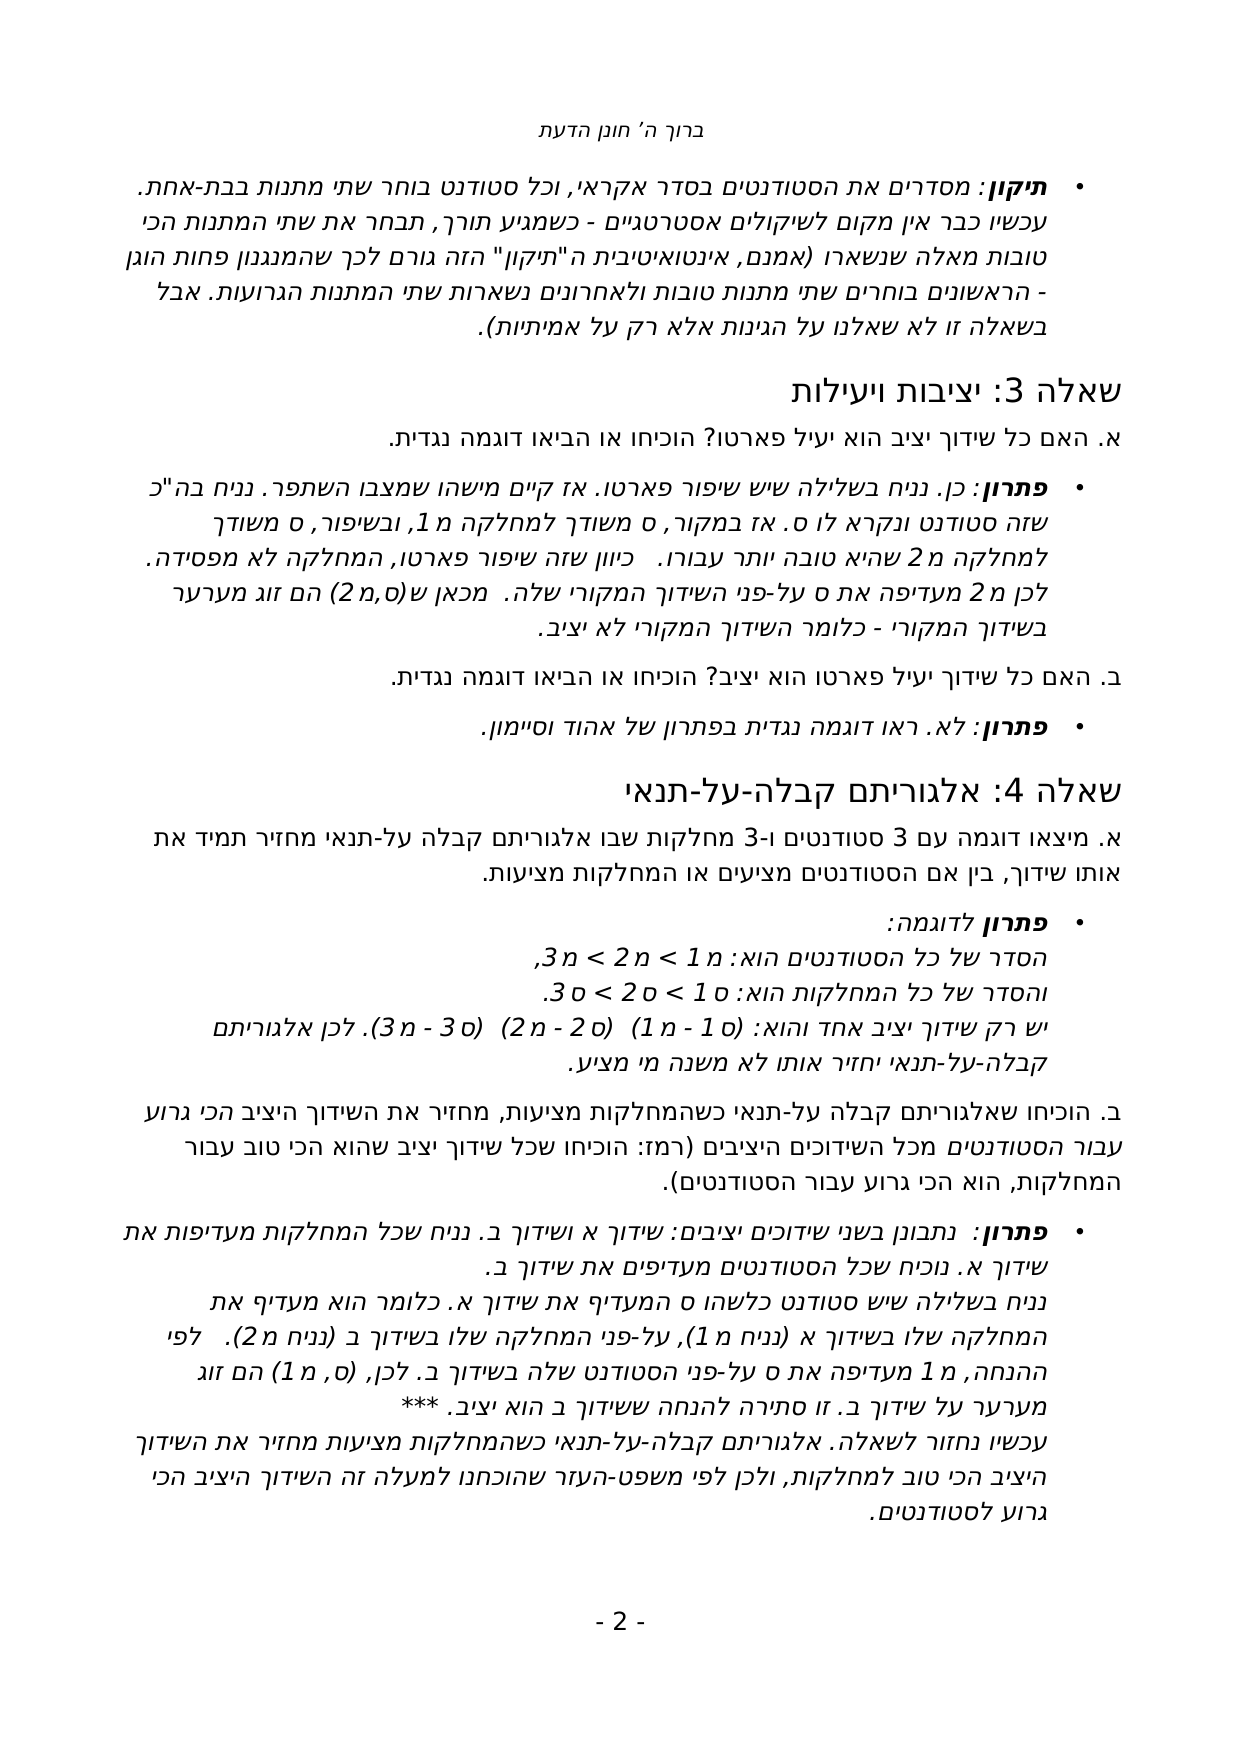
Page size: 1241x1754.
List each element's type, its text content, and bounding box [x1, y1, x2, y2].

list פתרון: כן. נניח בשלילה שיש שיפור פארטו. אז קיים מישהו שמצבו השתפר. נניח בה"כ שזה סטודנט ונקרא לו ס. אז במקור, ס משודך למחלקה מ1, ובשיפור, ס משודך למחלקה מ2 שהיא טובה יותר עבורו. כיוון שזה שיפור פארטו, המחלקה לא מפסידה. לכן מ2 מעדיפה את ס על-פני השידוך המקורי שלה. מכאן ש(ס,מ2) הם זוג מערער בשידוך המקורי - כלומר השידוך המקורי לא יציב. [118, 473, 1084, 642]
list פתרון: נתבונן בשני שידוכים יציבים: שידוך א ושידוך ב. נניח שכל המחלקות מעדיפות את שידוך א. נוכיח שכל הסטודנטים מעדיפים את שידוך ב. נניח בשלילה שיש סטודנט כלשהו ס המעדיף את שידוך א. כלומר הוא מעדיף את המחלקה שלו בשידוך א (נניח מ1), על-פני המחלקה שלו בשידוך ב (נניח מ2). לפי ההנחה, מ1 מעדיפה את ס על-פני הסטודנט שלה בשידוך ב. לכן, (ס, מ1) הם זוג מערער על שידוך ב. זו סתירה להנחה ששידוך ב הוא יציב. *** עכשיו נחזור לשאלה. אלגוריתם קבלה-על-תנאי כשהמחלקות מציעות מחזיר את השידוך היציב הכי טוב למחלקות, ולכן לפי משפט-העזר שהוכחנו למעלה זה השידוך היציב הכי גרוע לסטודנטים. [118, 1217, 1084, 1526]
list תיקון: מסדרים את הסטודנטים בסדר אקראי, וכל סטודנט בוחר שתי מתנות בבת-אחת. עכשיו כבר אין מקום לשיקולים אסטרטגיים - כשמגיע תורך, תבחר את שתי המתנות הכי טובות מאלה שנשארו (אמנם, אינטואיטיבית ה"תיקון" הזה גורם לכך שהמנגנון פחות הוגן - הראשונים בוחרים שתי מתנות טובות ולאחרונים נשארות שתי המתנות הגרועות. אבל בשאלה זו לא שאלנו על הגינות אלא רק על אמיתיות). [118, 172, 1084, 341]
text א. מיצאו דוגמה עם 3 סטודנטים ו-3 מחלקות שבו אלגוריתם קבלה על-תנאי מחזיר תמיד את אותו שידוך, בין אם הסטודנטים מציעים או המחלקות מציעות. [118, 823, 1122, 887]
subtitle שאלה 4: אלגוריתם קבלה-על-תנאי [118, 772, 1122, 811]
list פתרון לדוגמה: הסדר של כל הסטודנטים הוא: מ1 > מ2 > מ3, והסדר של כל המחלקות הוא: ס1 > ס2 > ס3. יש רק שידוך יציב אחד והוא: (ס1 - מ1) (ס2 - מ2) (ס3 - מ3). לכן אלגוריתם קבלה-על-תנאי יחזיר אותו לא משנה מי מציע. [118, 908, 1084, 1077]
text ב. האם כל שידוך יעיל פארטו הוא יציב? הוכיחו או הביאו דוגמה נגדית. [118, 662, 1122, 692]
text א. האם כל שידוך יציב הוא יעיל פארטו? הוכיחו או הביאו דוגמה נגדית. [118, 423, 1122, 452]
list פתרון: לא. ראו דוגמה נגדית בפתרון של אהוד וסיימון. [118, 712, 1084, 741]
text ב. הוכיחו שאלגוריתם קבלה על-תנאי כשהמחלקות מציעות, מחזיר את השידוך היציב הכי גרוע עבור הסטודנטים מכל השידוכים היציבים (רמז: הוכיחו שכל שידוך יציב שהוא הכי טוב עבור המחלקות, הוא הכי גרוע עבור הסטודנטים). [118, 1097, 1122, 1197]
subtitle שאלה 3: יציבות ויעילות [118, 372, 1122, 411]
